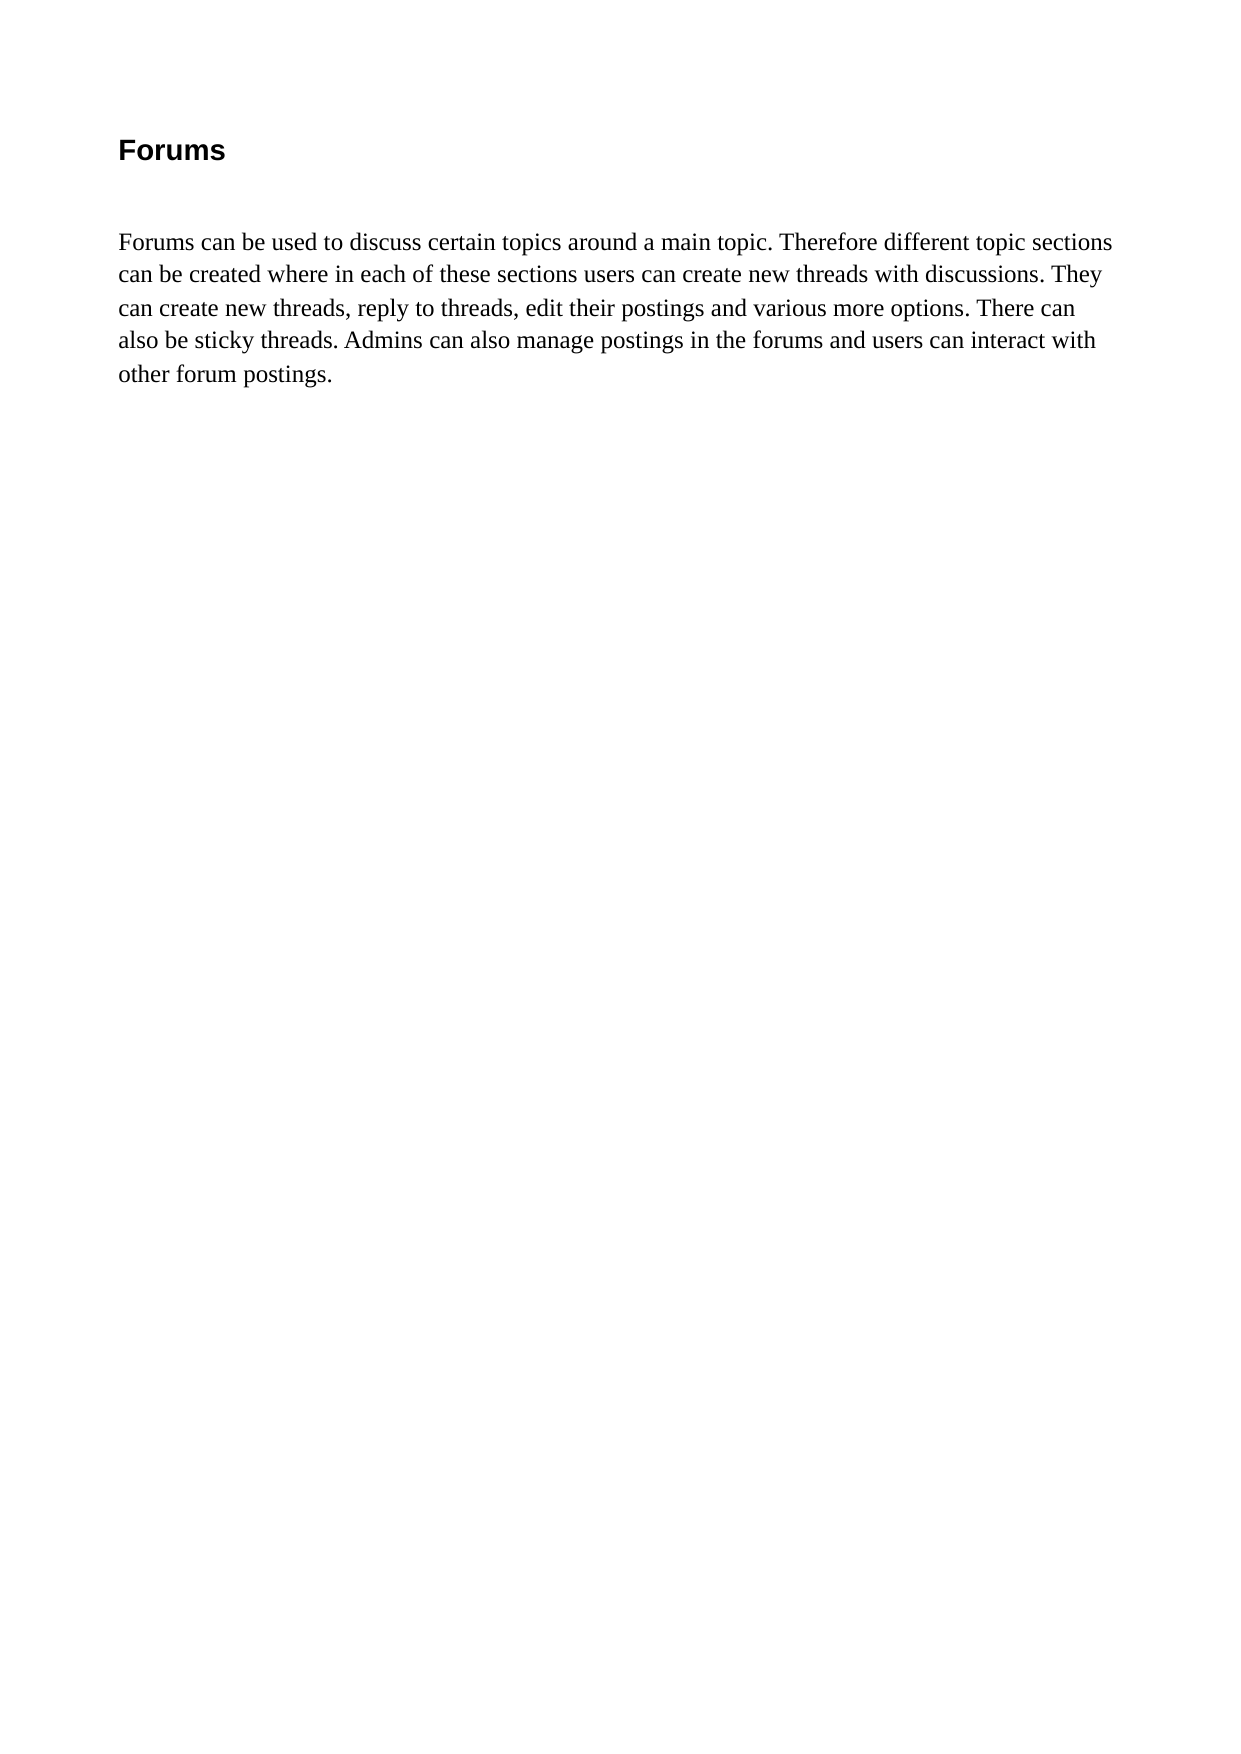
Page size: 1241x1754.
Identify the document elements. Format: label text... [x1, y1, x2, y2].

subtitle Forums [118, 133, 1122, 166]
text Forums can be used to discuss certain topics around a main topic. Therefore different topic sections can be created where in each of these sections users can create new threads with discussions. They can create new threads, reply to threads, edit their postings and various more options. There can also be sticky threads. Admins can also manage postings in the forums and users can interact with other forum postings. [118, 227, 1122, 387]
